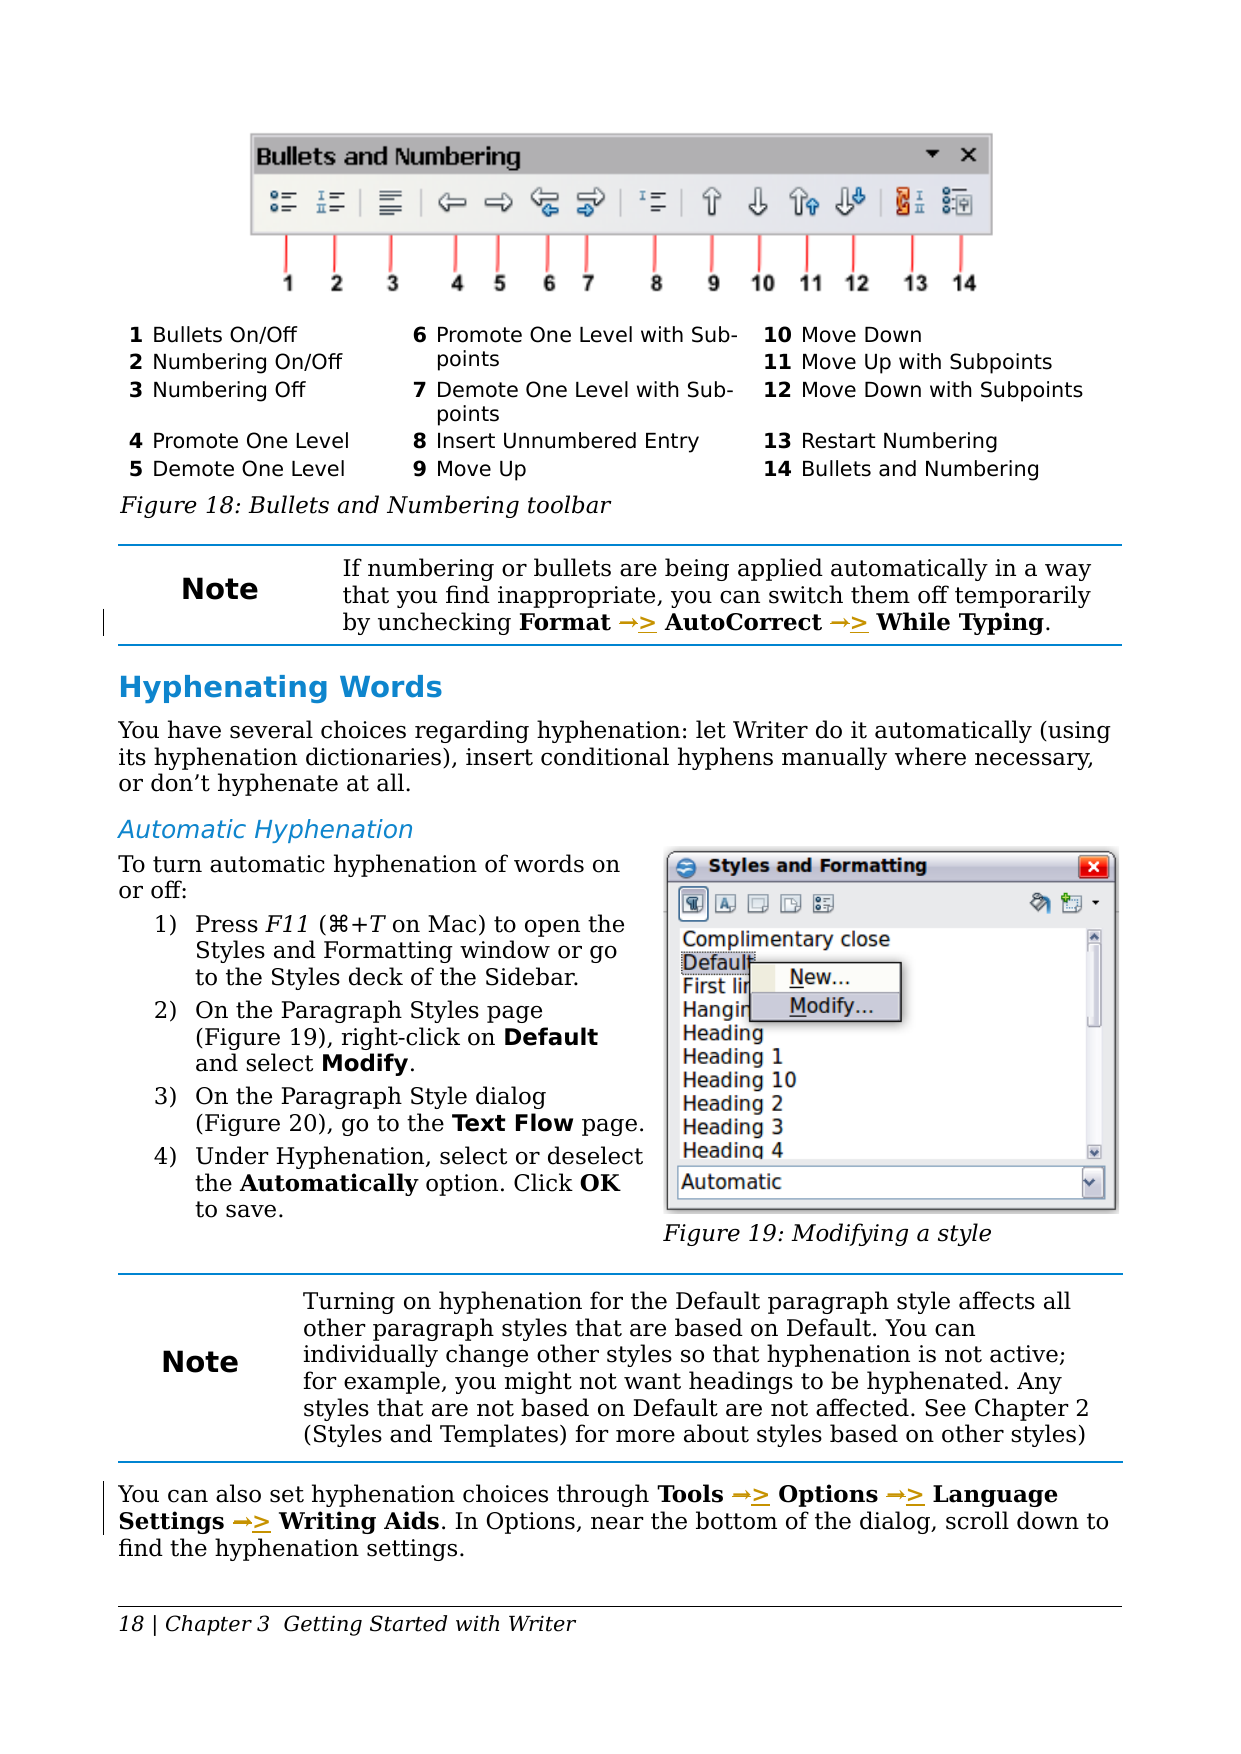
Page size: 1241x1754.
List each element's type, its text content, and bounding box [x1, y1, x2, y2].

list To turn automatic hyphenation of words on or off: [118, 851, 663, 904]
table_cell Promote One Level [146, 426, 397, 453]
table_cell Bullets and Numbering [795, 454, 1120, 481]
table_cell 8 [397, 426, 430, 453]
table_cell 12 [753, 375, 795, 426]
list Under Hyphenation, select or deselect the Automatically option. Click OK to save. [177, 1143, 663, 1223]
table_cell Move Up with Subpoints [795, 348, 1120, 375]
list [663, 1214, 1119, 1221]
table_cell 9 [397, 454, 430, 481]
table_cell Move Up [430, 454, 752, 481]
table_cell 2 [120, 348, 146, 375]
table_header If numbering or bullets are being applied automatically in a way that you find inappropriate, you can switch them off temporarily by unchecking Format > AutoCorrect > While Typing. [321, 546, 1122, 644]
table_cell Numbering Off [146, 375, 397, 426]
table_cell 14 [753, 454, 795, 481]
table_cell Numbering On/Off [146, 348, 397, 375]
table_cell 13 [753, 426, 795, 453]
text Figure 19: Modifying a style [663, 1221, 1119, 1247]
table_cell 5 [120, 454, 146, 481]
table_cell 11 [753, 348, 795, 375]
table_header 6 [397, 320, 430, 375]
subtitle Hyphenating Words [118, 671, 1122, 705]
list On the Paragraph Styles page (Figure 19), right-click on Default and select Modify. [177, 997, 663, 1077]
table_header Note [118, 1275, 281, 1461]
table_header Promote One Level with Sub-points [430, 320, 752, 375]
table_cell 7 [397, 375, 430, 426]
list Press F11 (z+T on Mac) to open the Styles and Formatting window or go to the Styles deck of the Sidebar. [177, 911, 663, 991]
table_cell Restart Numbering [795, 426, 1120, 453]
table_cell Move Down with Subpoints [795, 375, 1120, 426]
table_cell Demote One Level with Sub-points [430, 375, 752, 426]
text You can also set hyphenation choices through Tools > Options > Language Settings > Writing Aids. In Options, near the bottom of the dialog, scroll down to find the hyphenation settings. [118, 1481, 1122, 1562]
subtitle Automatic Hyphenation [118, 815, 1122, 844]
table_header 10 [753, 320, 795, 347]
table_header Note [118, 546, 321, 644]
list On the Paragraph Style dialog (Figure 20), go to the Text Flow page. [177, 1083, 663, 1137]
table_cell 4 [120, 426, 146, 453]
table_header Move Down [795, 320, 1120, 347]
text Figure 18: Bullets and Numbering toolbar [120, 493, 1120, 519]
list You have several choices regarding hyphenation: let Writer do it automatically (using its hyphenation dictionaries), insert conditional hyphens manually where necessary, or don’t hyphenate at all. [118, 717, 1122, 797]
table_header Bullets On/Off [146, 320, 397, 347]
picture [663, 846, 1120, 1214]
table_cell Demote One Level [146, 454, 397, 481]
table_header Turning on hyphenation for the Default paragraph style affects all other paragraph styles that are based on Default. You can individually change other styles so that hyphenation is not active; for example, you might not want headings to be hyphenated. Any styles that are not based on Default are not affected. See Chapter 2 (Styles and Templates) for more about styles based on other styles) [281, 1275, 1122, 1461]
table_header 1 [120, 320, 146, 347]
table_cell 3 [120, 375, 146, 426]
table_cell Insert Unnumbered Entry [430, 426, 752, 453]
picture [247, 130, 993, 308]
